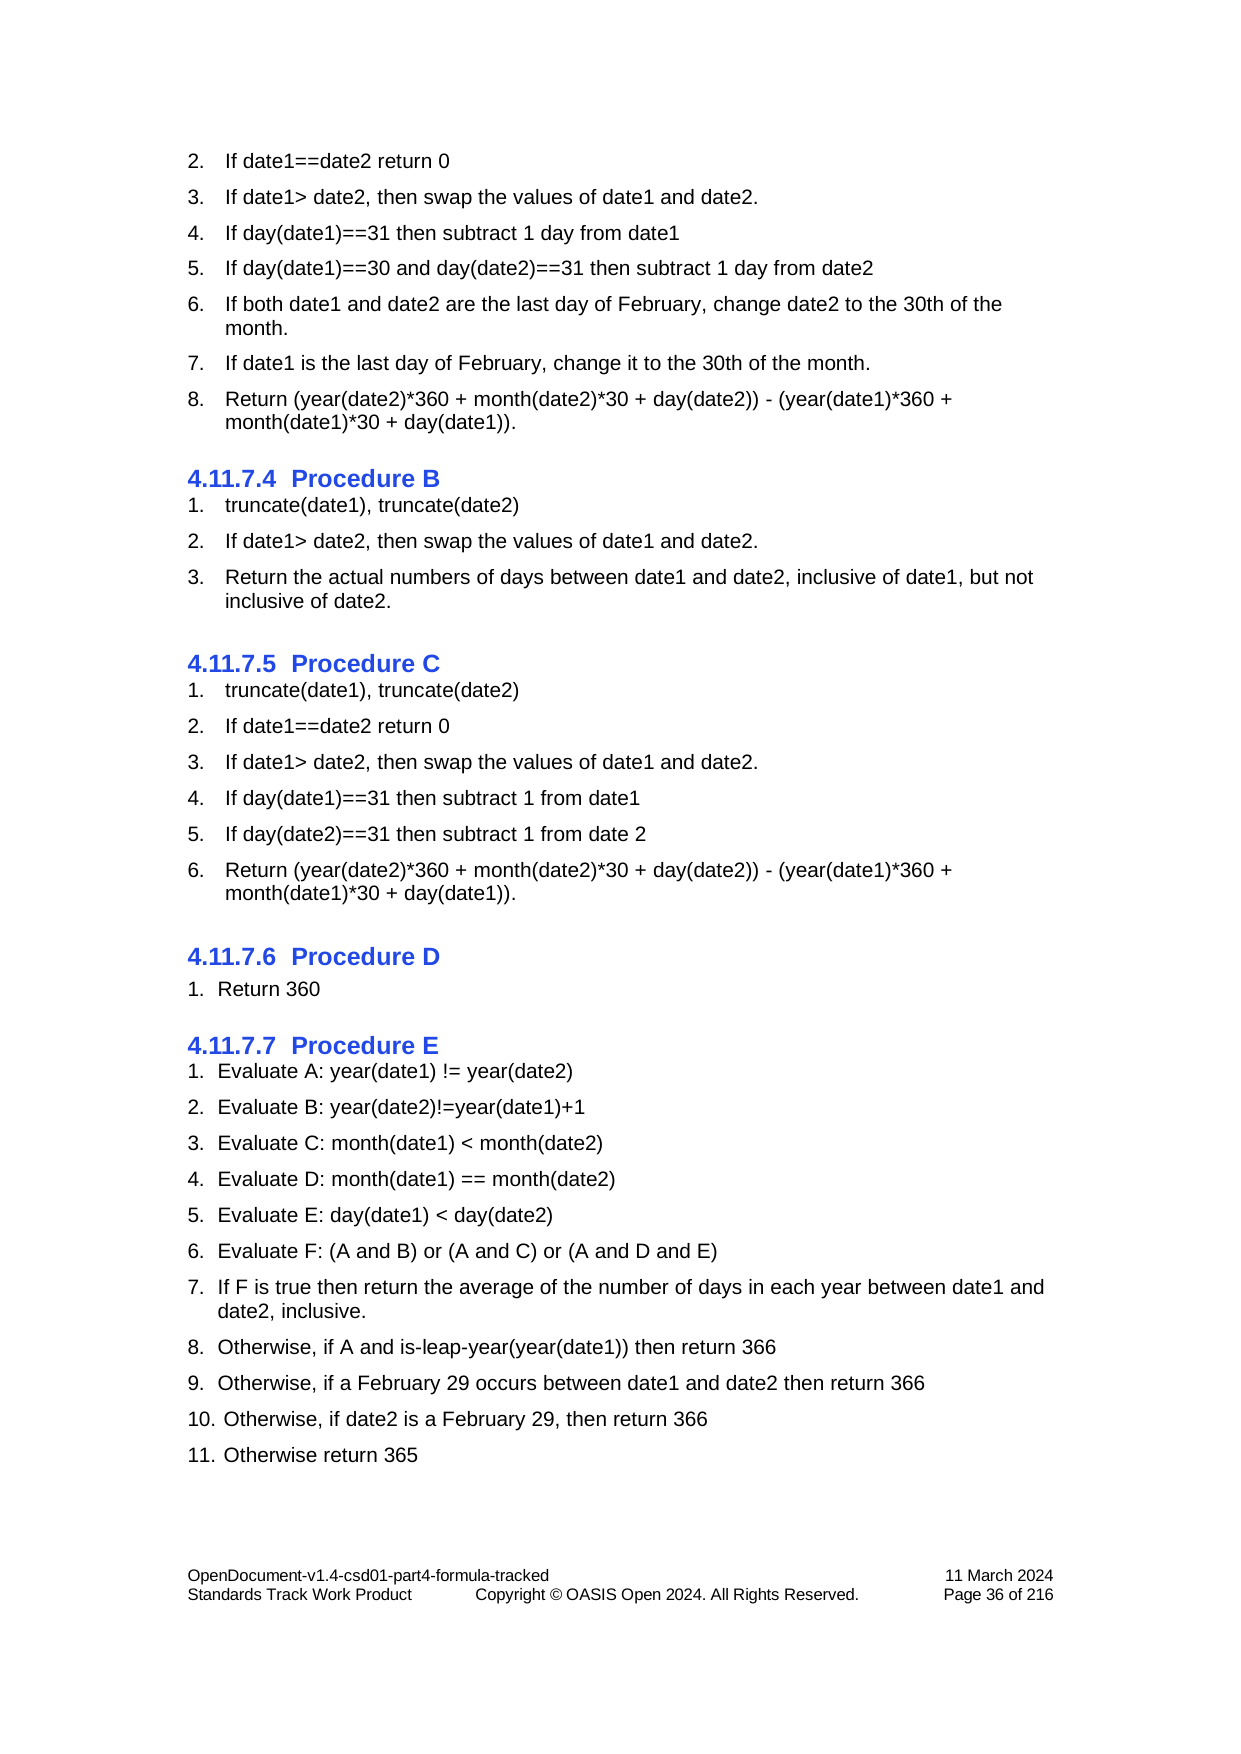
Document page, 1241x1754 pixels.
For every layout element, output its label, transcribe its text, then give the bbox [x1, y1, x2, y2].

list If day(date1)==31 then subtract 1 day from date1 [187, 221, 1053, 245]
list Otherwise, if a February 29 occurs between date1 and date2 then return 366 [187, 1371, 1053, 1395]
list If date1> date2, then swap the values of date1 and date2. [187, 750, 1053, 774]
list If date1 is the last day of February, change it to the 30th of the month. [187, 352, 1053, 375]
list Evaluate F: (A and B) or (A and C) or (A and D and E) [187, 1240, 1053, 1263]
list Evaluate E: day(date1) < day(date2) [187, 1204, 1053, 1227]
list Otherwise, if date2 is a February 29, then return 366 [187, 1407, 1053, 1431]
list If day(date1)==31 then subtract 1 from date1 [187, 786, 1053, 810]
list If day(date2)==31 then subtract 1 from date 2 [187, 822, 1053, 846]
list If F is true then return the average of the number of days in each year between date1 and date2, inclusive. [187, 1276, 1053, 1323]
list If date1==date2 return 0 [187, 714, 1053, 738]
list If both date1 and date2 are the last day of February, change date2 to the 30th of the month. [187, 292, 1053, 339]
list Otherwise return 365 [187, 1443, 1053, 1467]
subtitle Procedure E [187, 1032, 1053, 1059]
list Evaluate C: month(date1) < month(date2) [187, 1132, 1053, 1155]
list Evaluate B: year(date2)!=year(date1)+1 [187, 1096, 1053, 1119]
list truncate(date1), truncate(date2) [187, 678, 1053, 702]
list Otherwise, if A and is-leap-year(year(date1)) then return 366 [187, 1335, 1053, 1359]
list If date1> date2, then swap the values of date1 and date2. [187, 529, 1053, 553]
subtitle Procedure B [187, 465, 1053, 493]
list If day(date1)==30 and day(date2)==31 then subtract 1 day from date2 [187, 257, 1053, 280]
list Return (year(date2)*360 + month(date2)*30 + day(date2)) - (year(date1)*360 + month(date1)*30 + day(date1)). [187, 387, 1053, 434]
subtitle Procedure C [187, 650, 1053, 678]
list Return the actual numbers of days between date1 and date2, inclusive of date1, but not inclusive of date2. [187, 566, 1053, 613]
list Evaluate A: year(date1) != year(date2) [187, 1059, 1053, 1083]
list truncate(date1), truncate(date2) [187, 493, 1053, 517]
list Return (year(date2)*360 + month(date2)*30 + day(date2)) - (year(date1)*360 + month(date1)*30 + day(date1)). [187, 858, 1053, 905]
list If date1==date2 return 0 [187, 150, 1053, 173]
list Return 360 [187, 977, 1053, 1001]
list If date1> date2, then swap the values of date1 and date2. [187, 186, 1053, 209]
list Evaluate D: month(date1) == month(date2) [187, 1168, 1053, 1191]
subtitle Procedure D [187, 943, 1053, 971]
